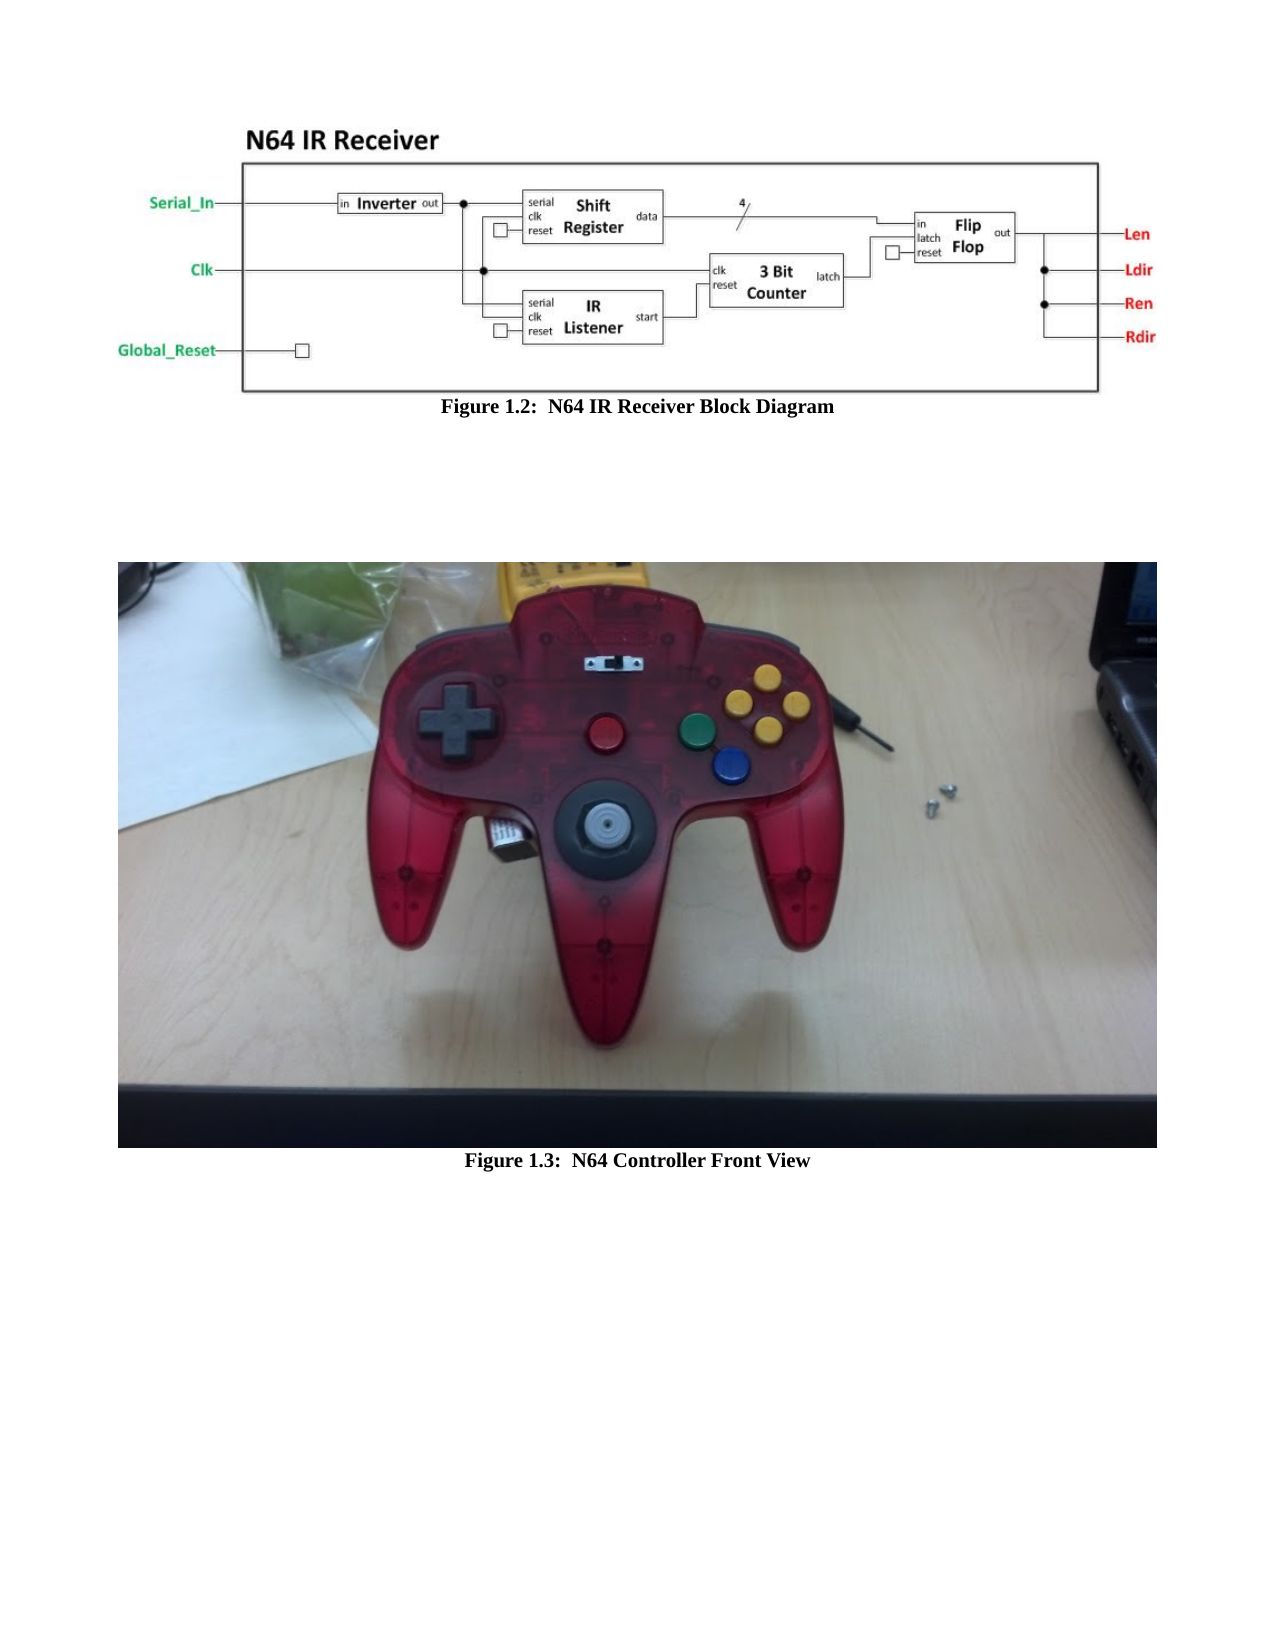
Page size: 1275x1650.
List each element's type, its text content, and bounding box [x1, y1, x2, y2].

text Figure 1.2: N64 IR Receiver Block Diagram [118, 395, 1157, 418]
text Figure 1.3: N64 Controller Front View [118, 1148, 1157, 1172]
picture [118, 562, 1157, 1148]
picture [118, 118, 1157, 395]
